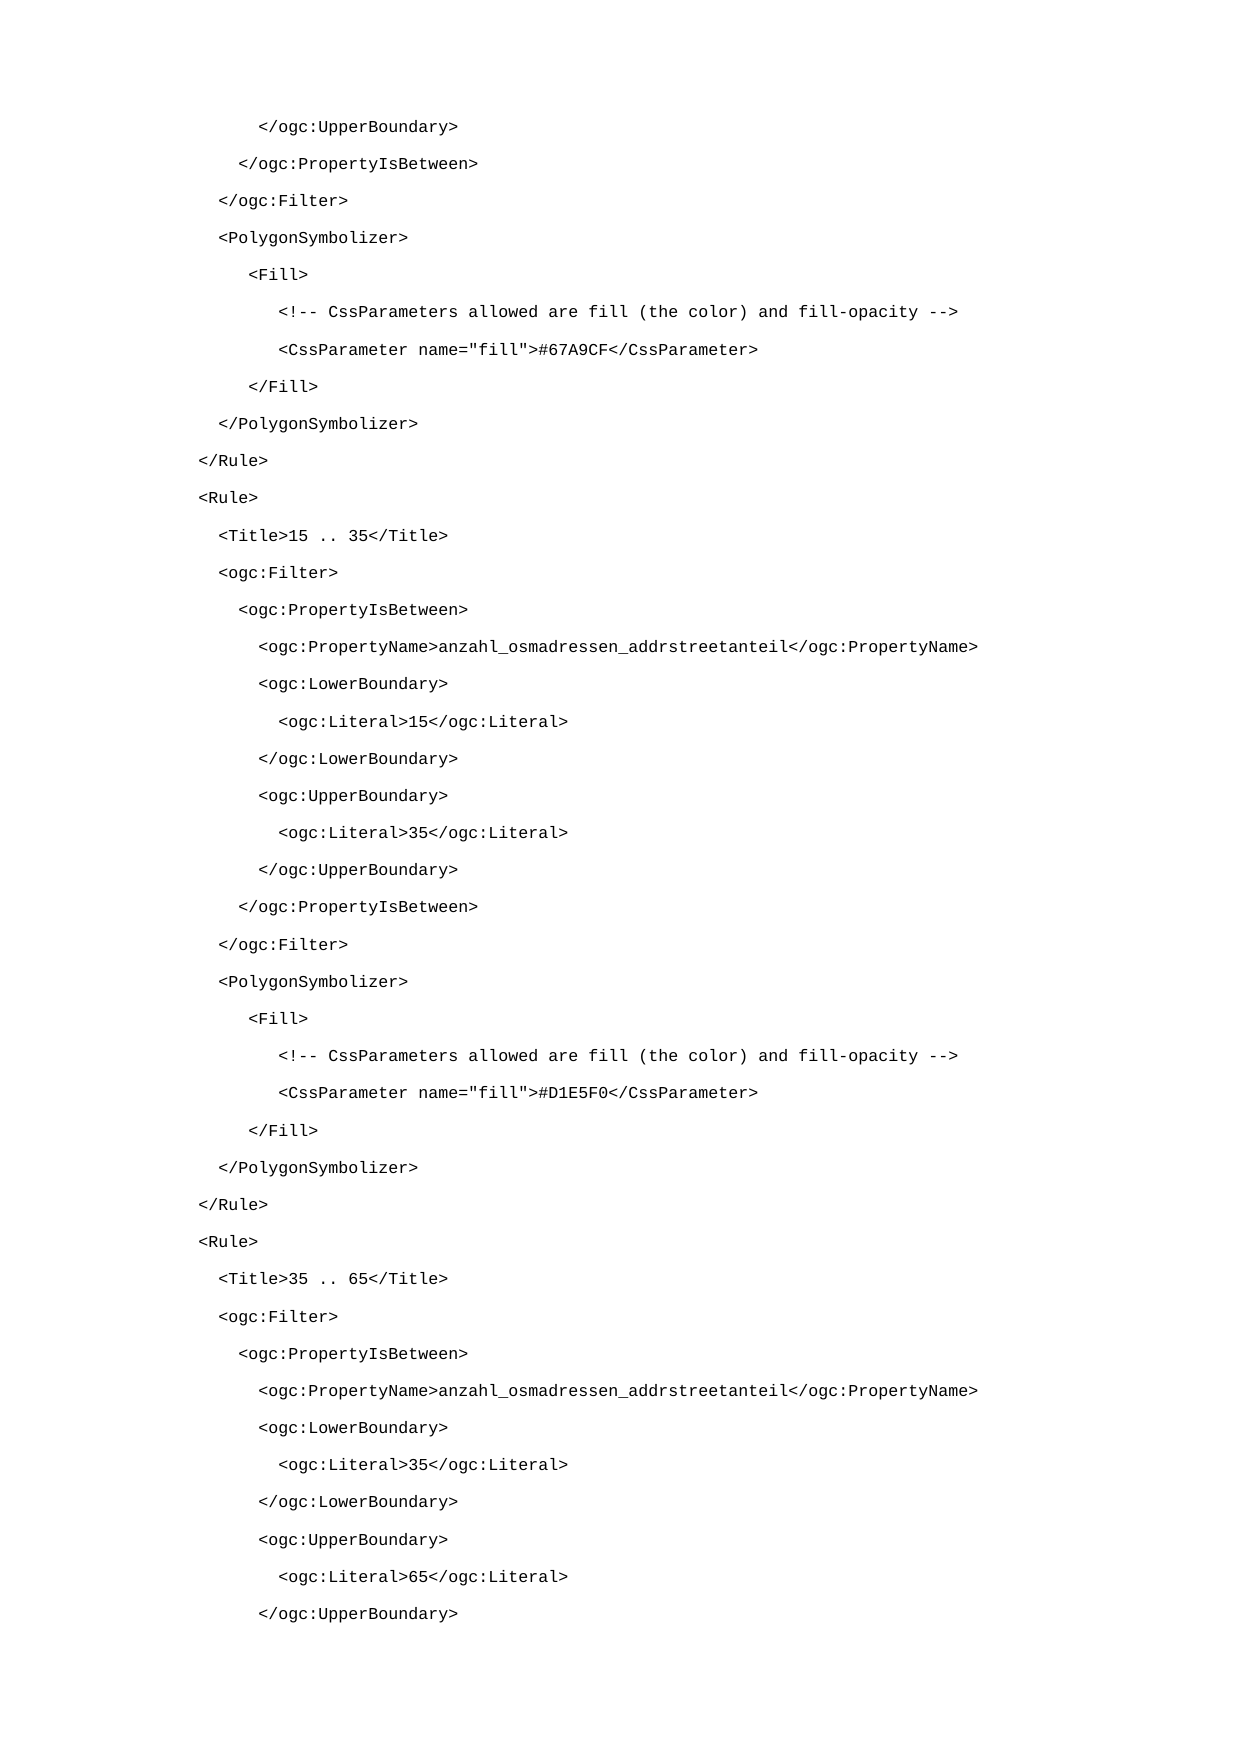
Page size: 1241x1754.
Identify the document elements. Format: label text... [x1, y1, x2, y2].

text <ogc:Literal>65</ogc:Literal> [118, 1568, 1122, 1587]
text </ogc:PropertyIsBetween> [118, 155, 1122, 174]
text <Fill> [118, 1011, 1122, 1029]
text </ogc:Filter> [118, 192, 1122, 211]
text <ogc:LowerBoundary> [118, 1420, 1122, 1438]
text <Rule> [118, 1234, 1122, 1253]
text </Fill> [118, 378, 1122, 397]
text </Fill> [118, 1122, 1122, 1141]
text </ogc:UpperBoundary> [118, 1606, 1122, 1624]
text <ogc:Filter> [118, 564, 1122, 583]
text <ogc:Filter> [118, 1308, 1122, 1327]
text <Title>35 .. 65</Title> [118, 1271, 1122, 1290]
text </ogc:UpperBoundary> [118, 862, 1122, 881]
text </ogc:UpperBoundary> [118, 118, 1122, 137]
text <ogc:PropertyIsBetween> [118, 602, 1122, 620]
text <!-- CssParameters allowed are fill (the color) and fill-opacity --> [118, 1048, 1122, 1067]
text <!-- CssParameters allowed are fill (the color) and fill-opacity --> [118, 304, 1122, 323]
text <ogc:UpperBoundary> [118, 1531, 1122, 1550]
text </ogc:PropertyIsBetween> [118, 899, 1122, 918]
text </Rule> [118, 453, 1122, 472]
text </PolygonSymbolizer> [118, 416, 1122, 434]
text <PolygonSymbolizer> [118, 230, 1122, 248]
text <ogc:PropertyName>anzahl_osmadressen_addrstreetanteil</ogc:PropertyName> [118, 1382, 1122, 1401]
text <ogc:UpperBoundary> [118, 787, 1122, 806]
text <Rule> [118, 490, 1122, 509]
text <CssParameter name="fill">#67A9CF</CssParameter> [118, 341, 1122, 360]
text <ogc:Literal>35</ogc:Literal> [118, 1457, 1122, 1476]
text <ogc:Literal>35</ogc:Literal> [118, 825, 1122, 843]
text </PolygonSymbolizer> [118, 1159, 1122, 1178]
text <PolygonSymbolizer> [118, 973, 1122, 992]
text </Rule> [118, 1197, 1122, 1215]
text </ogc:Filter> [118, 936, 1122, 955]
text <ogc:Literal>15</ogc:Literal> [118, 713, 1122, 732]
text <Fill> [118, 267, 1122, 286]
text <ogc:PropertyName>anzahl_osmadressen_addrstreetanteil</ogc:PropertyName> [118, 639, 1122, 658]
text </ogc:LowerBoundary> [118, 750, 1122, 769]
text </ogc:LowerBoundary> [118, 1494, 1122, 1513]
text <Title>15 .. 35</Title> [118, 527, 1122, 546]
text <CssParameter name="fill">#D1E5F0</CssParameter> [118, 1085, 1122, 1104]
text <ogc:LowerBoundary> [118, 676, 1122, 695]
text <ogc:PropertyIsBetween> [118, 1345, 1122, 1364]
